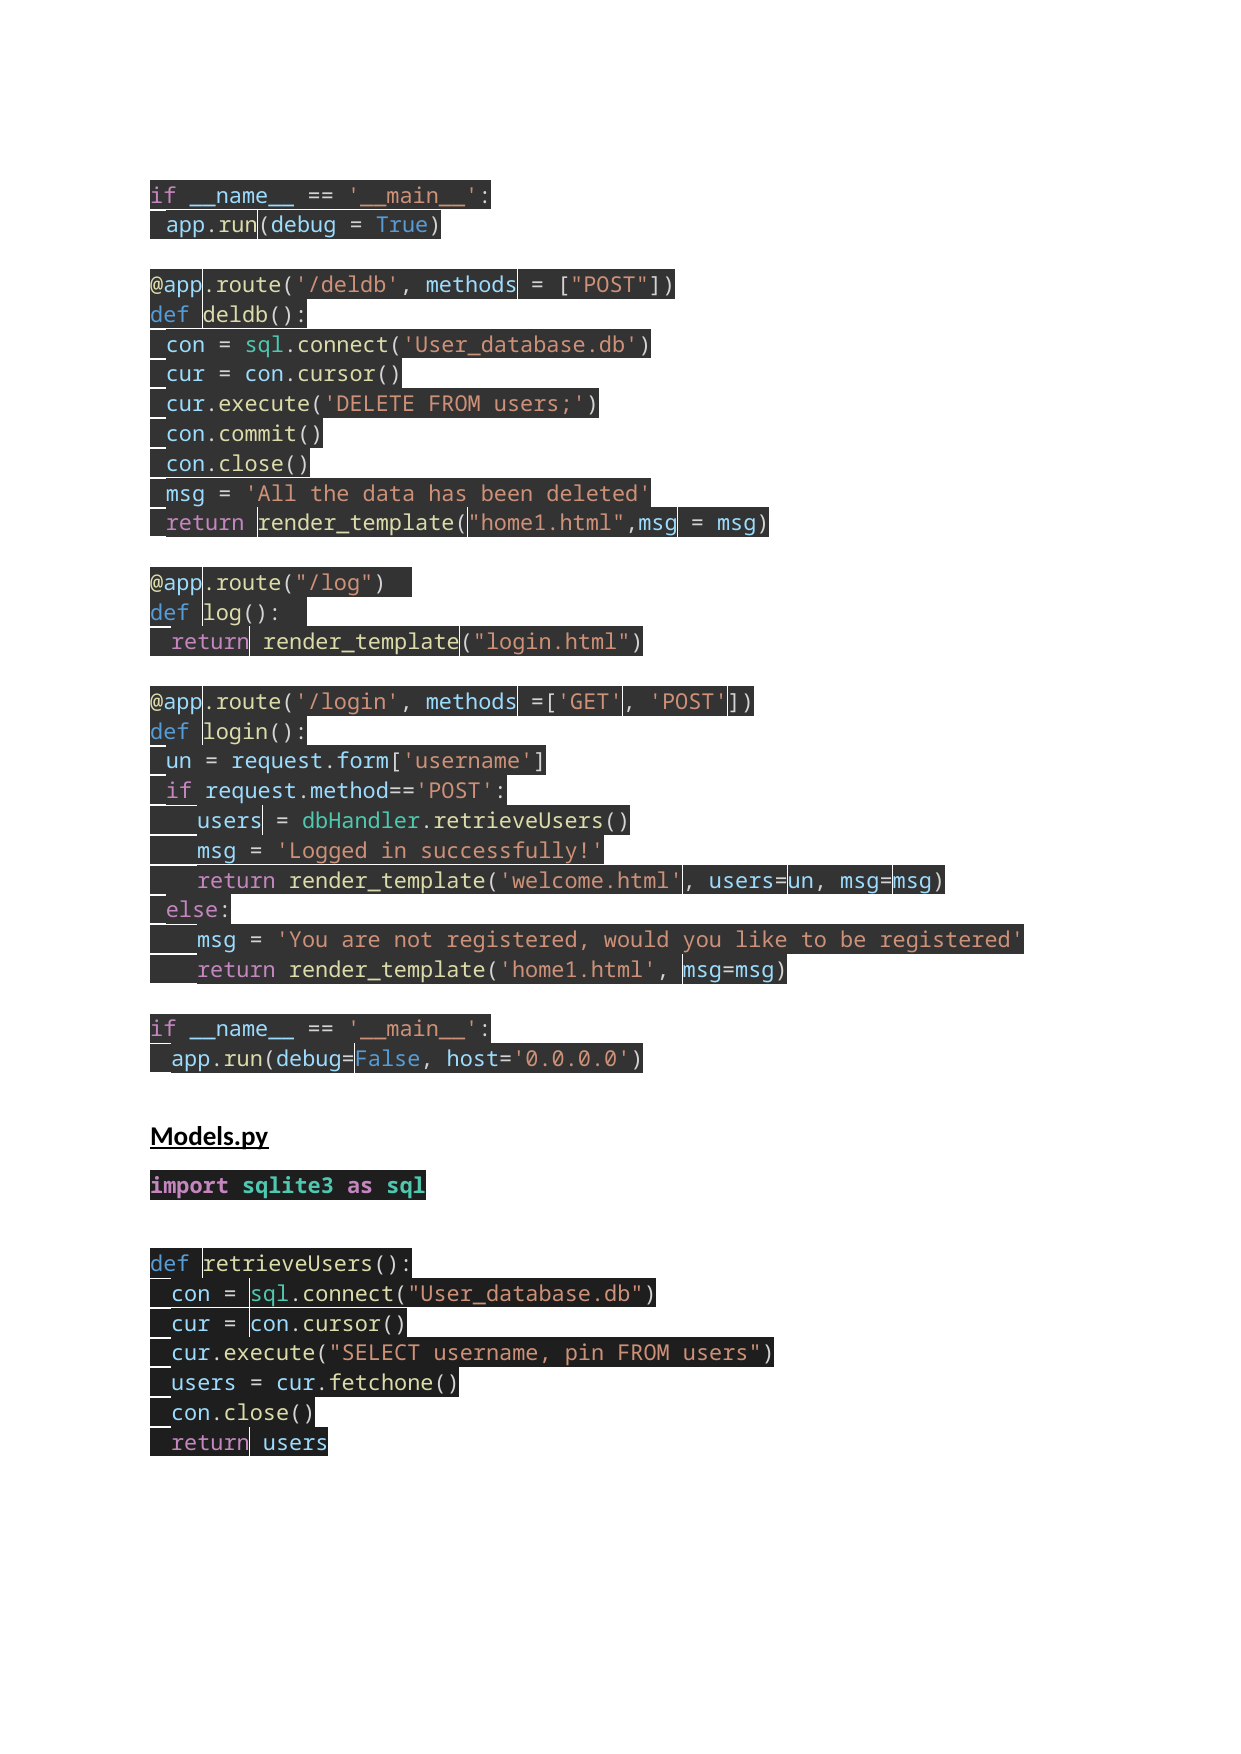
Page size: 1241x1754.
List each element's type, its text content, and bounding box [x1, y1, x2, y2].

text cur.execute('DELETE FROM users;') [150, 388, 1090, 418]
text users = cur.fetchone() [150, 1367, 1090, 1397]
text @app.route("/log") [150, 567, 1090, 597]
text users = dbHandler.retrieveUsers() [150, 805, 1090, 835]
text if __name__ == '__main__': [150, 180, 1090, 209]
text con.close() [150, 1397, 1090, 1427]
text @app.route('/login', methods =['GET', 'POST']) [150, 686, 1090, 716]
text def deldb(): [150, 299, 1090, 328]
text Models.py [150, 1119, 1090, 1152]
text import sqlite3 as sql [150, 1170, 1090, 1200]
text con.close() [150, 448, 1090, 477]
text return render_template("login.html") [150, 626, 1090, 656]
text con = sql.connect("User_database.db") [150, 1278, 1090, 1307]
text con = sql.connect('User_database.db') [150, 328, 1090, 358]
text return render_template("home1.html",msg = msg) [150, 507, 1090, 537]
text return users [150, 1427, 1090, 1456]
text return render_template('welcome.html', users=un, msg=msg) [150, 864, 1090, 894]
text con.commit() [150, 418, 1090, 448]
text cur = con.cursor() [150, 1307, 1090, 1337]
text app.run(debug = True) [150, 209, 1090, 239]
text msg = 'You are not registered, would you like to be registered' [150, 924, 1090, 954]
text def login(): [150, 716, 1090, 745]
text msg = 'Logged in successfully!' [150, 835, 1090, 864]
text else: [150, 894, 1090, 924]
text msg = 'All the data has been deleted' [150, 477, 1090, 507]
text cur = con.cursor() [150, 358, 1090, 388]
text cur.execute("SELECT username, pin FROM users") [150, 1337, 1090, 1367]
text @app.route('/deldb', methods = ["POST"]) [150, 269, 1090, 299]
text if request.method=='POST': [150, 775, 1090, 805]
text return render_template('home1.html', msg=msg) [150, 954, 1090, 984]
text if __name__ == '__main__': [150, 1013, 1090, 1043]
text un = request.form['username'] [150, 745, 1090, 775]
text def log(): [150, 597, 1090, 626]
text def retrieveUsers(): [150, 1248, 1090, 1278]
text app.run(debug=False, host='0.0.0.0') [150, 1043, 1090, 1073]
